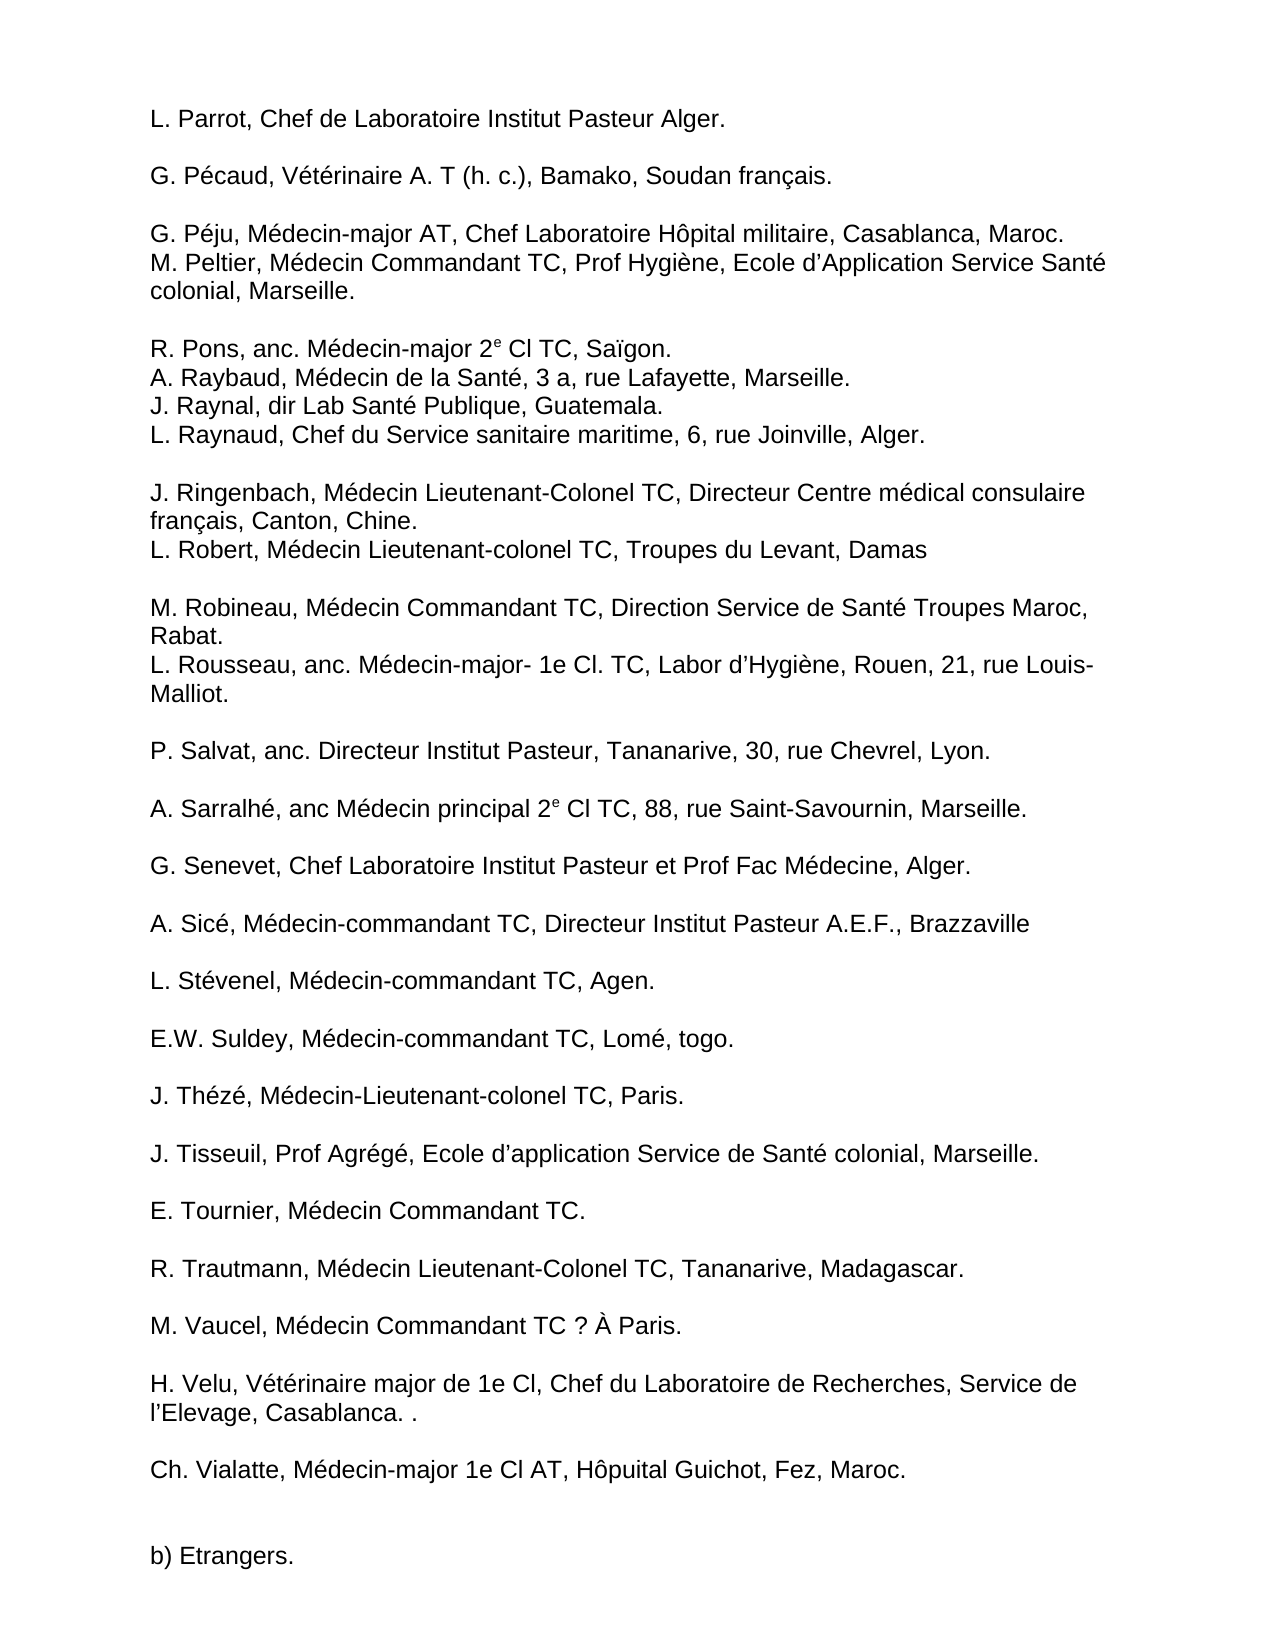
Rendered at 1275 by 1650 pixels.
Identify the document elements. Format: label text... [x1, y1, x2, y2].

text M. Vaucel, Médecin Commandant TC ? À Paris. [150, 1311, 1125, 1340]
text R. Pons, anc. Médecin-major 2e Cl TC, Saïgon. [150, 334, 1125, 362]
text J. Ringenbach, Médecin Lieutenant-Colonel TC, Directeur Centre médical consulaire français, Canton, Chine. [150, 477, 1125, 535]
text Ch. Vialatte, Médecin-major 1e Cl AT, Hôpuital Guichot, Fez, Maroc. [150, 1455, 1125, 1484]
text L. Rousseau, anc. Médecin-major- 1e Cl. TC, Labor d’Hygiène, Rouen, 21, rue Louis-Malliot. [150, 650, 1125, 707]
text R. Trautmann, Médecin Lieutenant-Colonel TC, Tananarive, Madagascar. [150, 1254, 1125, 1282]
text M. Robineau, Médecin Commandant TC, Direction Service de Santé Troupes Maroc, Rabat. [150, 592, 1125, 650]
text b) Etrangers. [150, 1541, 1125, 1570]
text G. Senevet, Chef Laboratoire Institut Pasteur et Prof Fac Médecine, Alger. [150, 851, 1125, 880]
text J. Thézé, Médecin-Lieutenant-colonel TC, Paris. [150, 1081, 1125, 1110]
text A. Sarralhé, anc Médecin principal 2e Cl TC, 88, rue Saint-Savournin, Marseille. [150, 794, 1125, 822]
text A. Raybaud, Médecin de la Santé, 3 a, rue Lafayette, Marseille. [150, 362, 1125, 391]
text G. Péju, Médecin-major AT, Chef Laboratoire Hôpital militaire, Casablanca, Maroc. [150, 219, 1125, 247]
text M. Peltier, Médecin Commandant TC, Prof Hygiène, Ecole d’Application Service Santé colonial, Marseille. [150, 247, 1125, 305]
text J. Raynal, dir Lab Santé Publique, Guatemala. [150, 391, 1125, 420]
text E. Tournier, Médecin Commandant TC. [150, 1196, 1125, 1225]
text G. Pécaud, Vétérinaire A. T (h. c.), Bamako, Soudan français. [150, 161, 1125, 190]
text A. Sicé, Médecin-commandant TC, Directeur Institut Pasteur A.E.F., Brazzaville [150, 909, 1125, 937]
text E.W. Suldey, Médecin-commandant TC, Lomé, togo. [150, 1024, 1125, 1052]
text L. Robert, Médecin Lieutenant-colonel TC, Troupes du Levant, Damas [150, 535, 1125, 564]
text L. Raynaud, Chef du Service sanitaire maritime, 6, rue Joinville, Alger. [150, 420, 1125, 449]
text P. Salvat, anc. Directeur Institut Pasteur, Tananarive, 30, rue Chevrel, Lyon. [150, 736, 1125, 765]
text J. Tisseuil, Prof Agrégé, Ecole d’application Service de Santé colonial, Marseille. [150, 1139, 1125, 1167]
text L. Parrot, Chef de Laboratoire Institut Pasteur Alger. [150, 104, 1125, 132]
text L. Stévenel, Médecin-commandant TC, Agen. [150, 966, 1125, 995]
text H. Velu, Vétérinaire major de 1e Cl, Chef du Laboratoire de Recherches, Service de l’Elevage, Casablanca. . [150, 1369, 1125, 1426]
